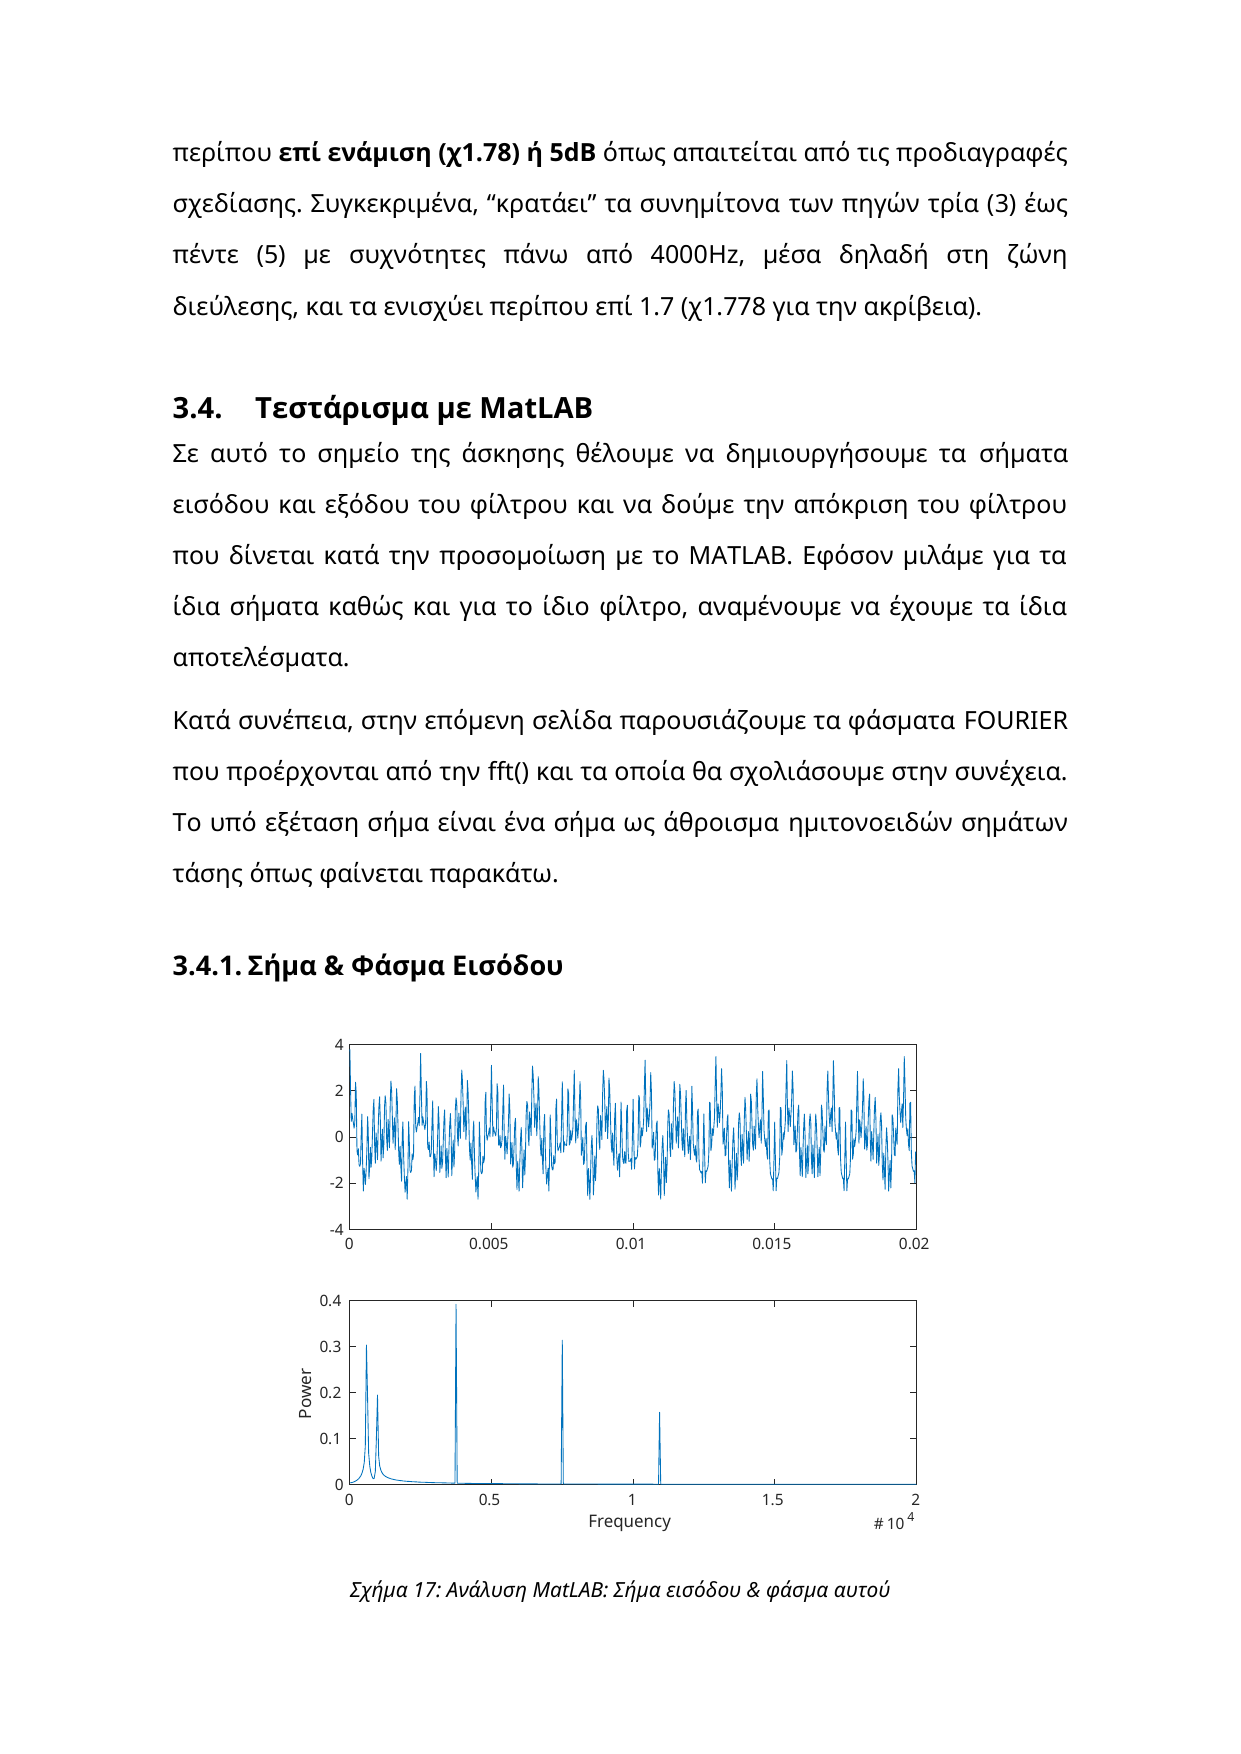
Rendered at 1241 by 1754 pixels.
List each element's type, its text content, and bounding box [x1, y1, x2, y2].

subtitle Σήμα & Φάσμα Εισόδου [172, 946, 1068, 983]
text Σχήμα 17: Ανάλυση MatLAB: Σήμα εισόδου & φάσμα αυτού [190, 1575, 1051, 1604]
text περίπου επί ενάμιση (χ1.78) ή 5dB όπως απαιτείται από τις προδιαγραφές σχεδίασης. Συγκεκριμένα, “κρατάει” τα συνημίτονα των πηγών τρία (3) έως πέντε (5) με συχνότητες πάνω από 4000Hz, μέσα δηλαδή στη ζώνη διεύλεσης, και τα ενισχύει περίπου επί 1.7 (χ1.778 για την ακρίβεια). [172, 135, 1068, 322]
subtitle Τεστάρισμα με MatLAB [172, 387, 1068, 427]
text Σε αυτό το σημείο της άσκησης θέλουμε να δημιουργήσουμε τα σήματα εισόδου και εξόδου του φίλτρου και να δούμε την απόκριση του φίλτρου που δίνεται κατά την προσομοίωση με το MATLAB. Εφόσον μιλάμε για τα ίδια σήματα καθώς και για το ίδιο φίλτρο, αναμένουμε να έχουμε τα ίδια αποτελέσματα. [172, 436, 1068, 674]
text Κατά συνέπεια, στην επόμενη σελίδα παρουσιάζουμε τα φάσματα FOURIER που προέρχονται από την fft() και τα οποία θα σχολιάσουμε στην συνέχεια. Το υπό εξέταση σήμα είναι ένα σήμα ως άθροισμα ημιτονοειδών σημάτων τάσης όπως φαίνεται παρακάτω. [172, 703, 1068, 890]
